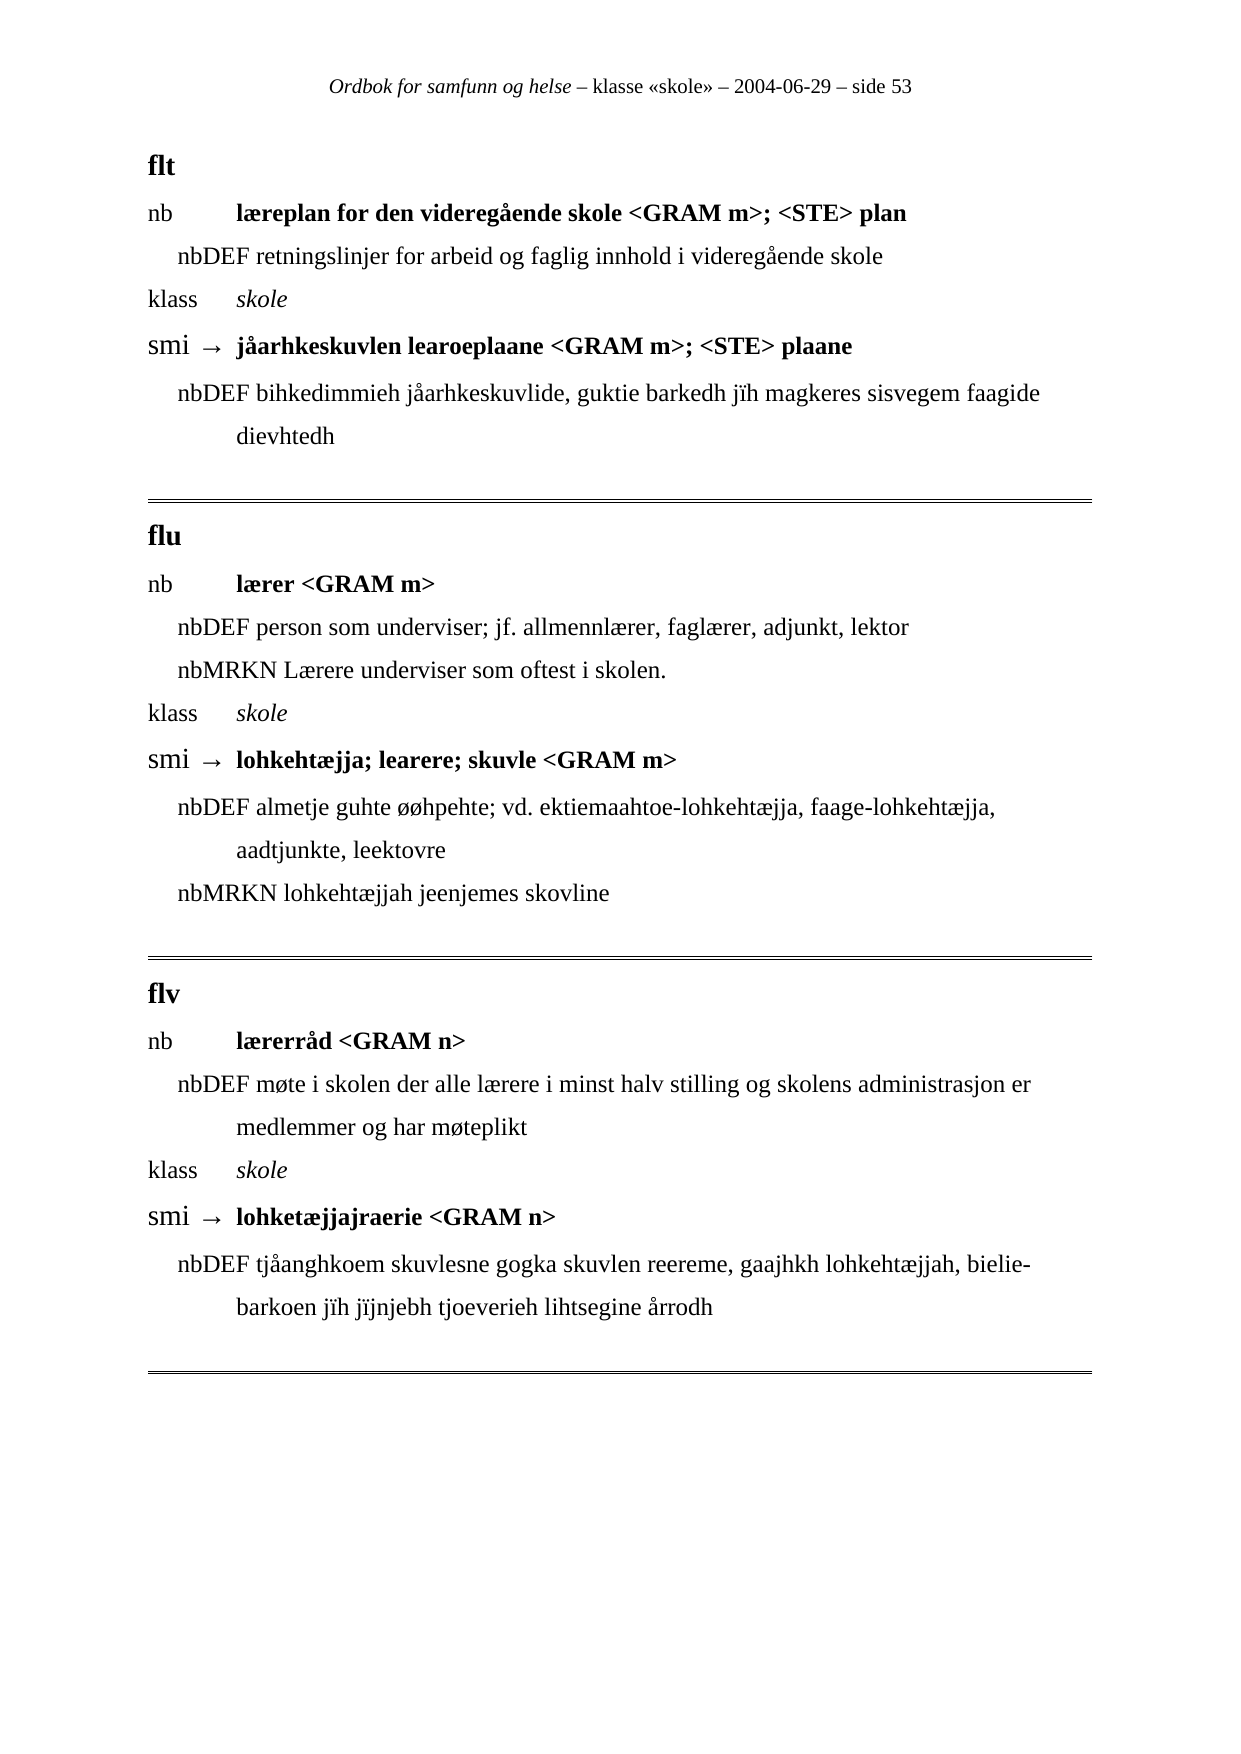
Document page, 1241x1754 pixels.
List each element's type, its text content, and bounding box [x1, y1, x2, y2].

text nbDEF bihkedimmieh jåarhkeskuvlide, guktie barkedh jïh magkeres sisvegem faagide dievhtedh [177, 378, 1092, 449]
text smi → jåarhkeskuvlen learoeplaane <GRAM m>; <STE> plaane [148, 327, 1092, 361]
text flt [148, 148, 1092, 181]
text nbDEF retningslinjer for arbeid og faglig innhold i videregående skole [177, 241, 1092, 270]
text klass skole [148, 284, 1092, 313]
text nb lærer <GRAM m> [148, 569, 1092, 598]
text nb læreplan for den videregående skole <GRAM m>; <STE> plan [148, 198, 1092, 227]
text nbMRKN lohkehtæjjah jeenjemes skovline [177, 878, 1092, 907]
text nb lærerråd <GRAM n> [148, 1026, 1092, 1055]
text nbDEF tjåanghkoem skuvlesne gogka skuvlen reereme, gaajhkh lohkehtæjjah, bielie-barkoen jïh jïjnjebh tjoeverieh lihtsegine årrodh [177, 1249, 1092, 1321]
text smi → lohketæjjajraerie <GRAM n> [148, 1198, 1092, 1232]
text klass skole [148, 1155, 1092, 1184]
text klass skole [148, 698, 1092, 727]
text flv [148, 976, 1092, 1009]
text nbDEF person som underviser; jf. allmennlærer, faglærer, adjunkt, lektor [177, 612, 1092, 641]
text nbDEF almetje guhte øøhpehte; vd. ektiemaahtoe-lohkehtæjja, faage-lohkehtæjja, aadtjunkte, leektovre [177, 792, 1092, 863]
text smi → lohkehtæjja; learere; skuvle <GRAM m> [148, 741, 1092, 775]
text flu [148, 518, 1092, 552]
text nbDEF møte i skolen der alle lærere i minst halv stilling og skolens administrasjon er medlemmer og har møteplikt [177, 1069, 1092, 1141]
text nbMRKN Lærere underviser som oftest i skolen. [177, 655, 1092, 684]
